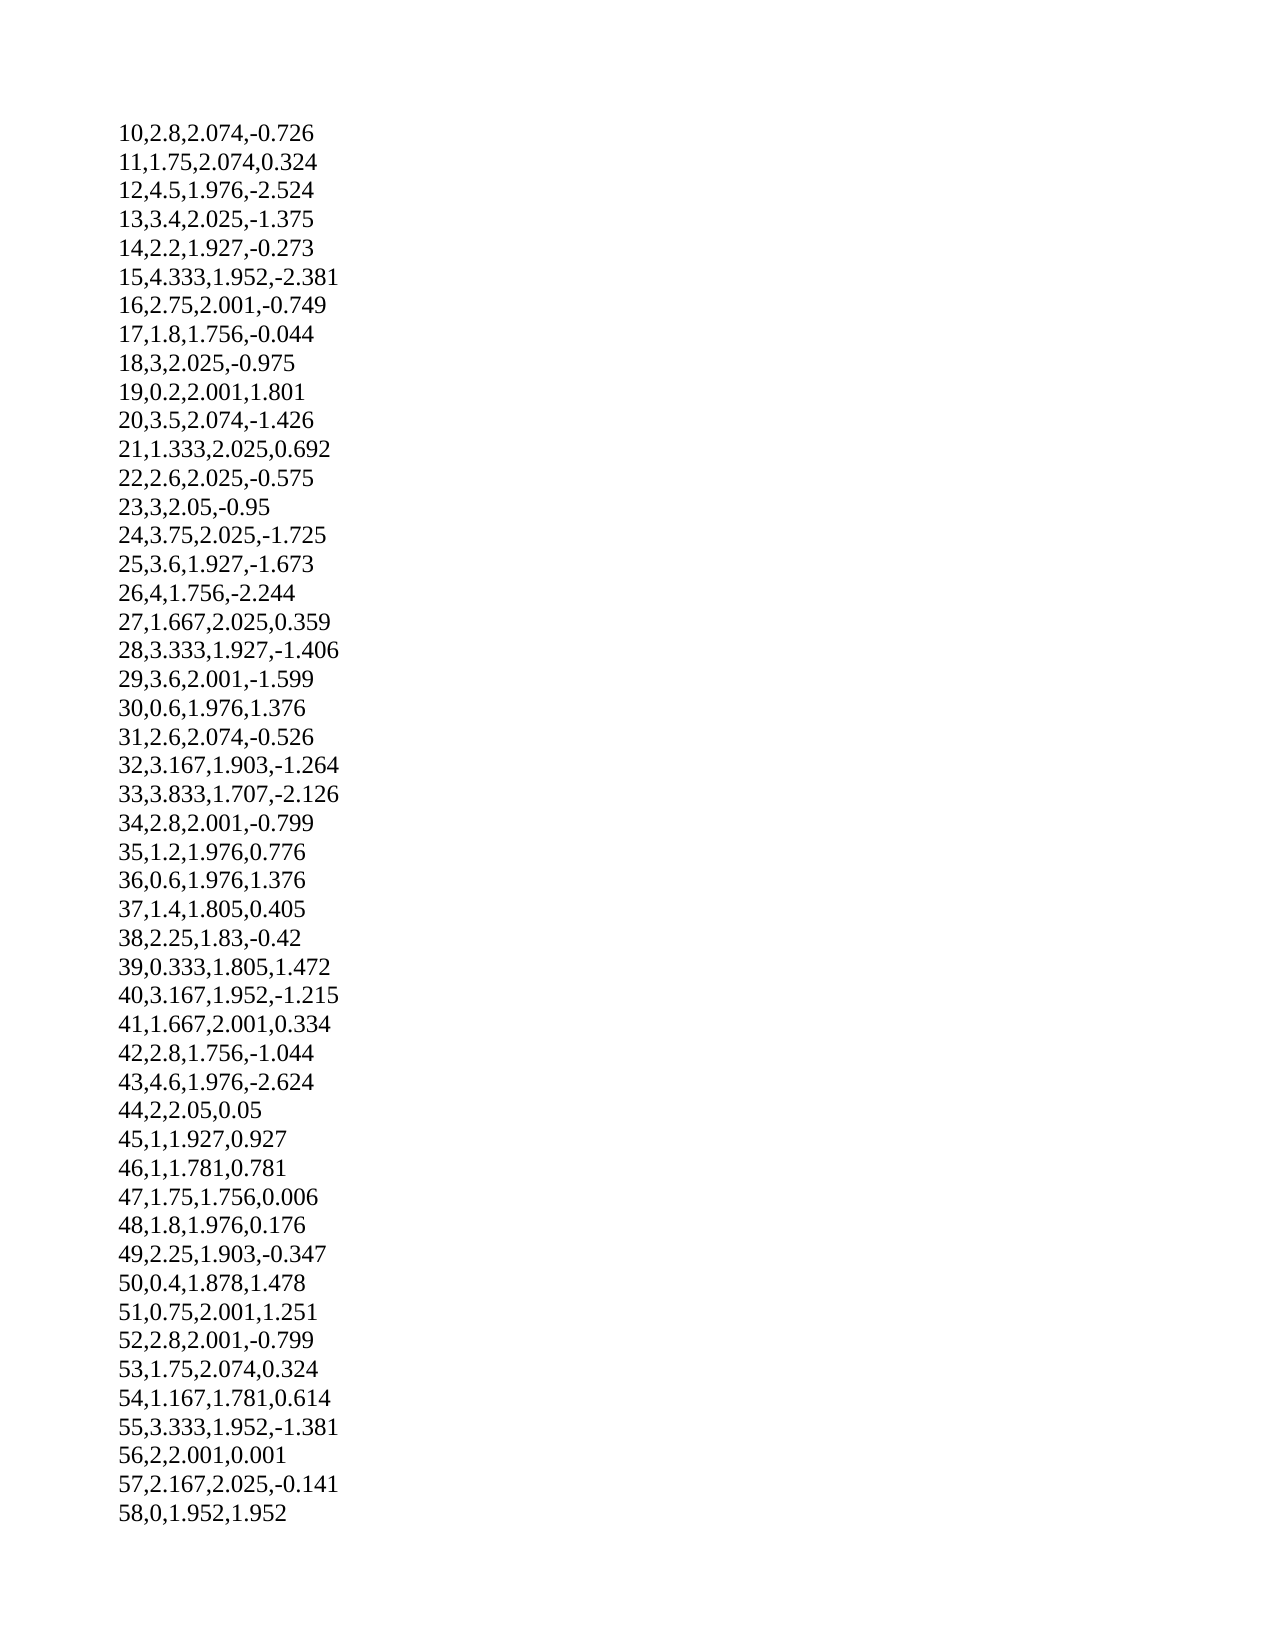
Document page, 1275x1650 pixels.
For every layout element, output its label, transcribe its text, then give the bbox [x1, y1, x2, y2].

text 18,3,2.025,-0.975 [118, 348, 1157, 377]
text 40,3.167,1.952,-1.215 [118, 981, 1157, 1009]
text 33,3.833,1.707,-2.126 [118, 779, 1157, 808]
text 23,3,2.05,-0.95 [118, 492, 1157, 521]
text 10,2.8,2.074,-0.726 [118, 118, 1157, 147]
text 56,2,2.001,0.001 [118, 1441, 1157, 1469]
text 36,0.6,1.976,1.376 [118, 866, 1157, 894]
text 37,1.4,1.805,0.405 [118, 894, 1157, 923]
text 51,0.75,2.001,1.251 [118, 1297, 1157, 1326]
text 28,3.333,1.927,-1.406 [118, 636, 1157, 664]
text 27,1.667,2.025,0.359 [118, 607, 1157, 636]
text 38,2.25,1.83,-0.42 [118, 923, 1157, 952]
text 22,2.6,2.025,-0.575 [118, 463, 1157, 492]
text 54,1.167,1.781,0.614 [118, 1383, 1157, 1412]
text 53,1.75,2.074,0.324 [118, 1354, 1157, 1383]
text 48,1.8,1.976,0.176 [118, 1211, 1157, 1239]
text 45,1,1.927,0.927 [118, 1124, 1157, 1153]
text 21,1.333,2.025,0.692 [118, 434, 1157, 463]
text 29,3.6,2.001,-1.599 [118, 664, 1157, 693]
text 57,2.167,2.025,-0.141 [118, 1469, 1157, 1498]
text 12,4.5,1.976,-2.524 [118, 176, 1157, 204]
text 24,3.75,2.025,-1.725 [118, 521, 1157, 549]
text 26,4,1.756,-2.244 [118, 578, 1157, 607]
text 46,1,1.781,0.781 [118, 1153, 1157, 1182]
text 17,1.8,1.756,-0.044 [118, 319, 1157, 348]
text 50,0.4,1.878,1.478 [118, 1268, 1157, 1297]
text 25,3.6,1.927,-1.673 [118, 549, 1157, 578]
text 47,1.75,1.756,0.006 [118, 1182, 1157, 1211]
text 20,3.5,2.074,-1.426 [118, 406, 1157, 434]
text 52,2.8,2.001,-0.799 [118, 1326, 1157, 1354]
text 35,1.2,1.976,0.776 [118, 837, 1157, 866]
text 55,3.333,1.952,-1.381 [118, 1412, 1157, 1441]
text 42,2.8,1.756,-1.044 [118, 1038, 1157, 1067]
text 44,2,2.05,0.05 [118, 1096, 1157, 1124]
text 11,1.75,2.074,0.324 [118, 147, 1157, 176]
text 13,3.4,2.025,-1.375 [118, 204, 1157, 233]
text 34,2.8,2.001,-0.799 [118, 808, 1157, 837]
text 39,0.333,1.805,1.472 [118, 952, 1157, 981]
text 15,4.333,1.952,-2.381 [118, 262, 1157, 291]
text 32,3.167,1.903,-1.264 [118, 751, 1157, 779]
text 19,0.2,2.001,1.801 [118, 377, 1157, 406]
text 43,4.6,1.976,-2.624 [118, 1067, 1157, 1096]
text 41,1.667,2.001,0.334 [118, 1009, 1157, 1038]
text 58,0,1.952,1.952 [118, 1498, 1157, 1527]
text 31,2.6,2.074,-0.526 [118, 722, 1157, 751]
text 16,2.75,2.001,-0.749 [118, 291, 1157, 319]
text 30,0.6,1.976,1.376 [118, 693, 1157, 722]
text 14,2.2,1.927,-0.273 [118, 233, 1157, 262]
text 49,2.25,1.903,-0.347 [118, 1239, 1157, 1268]
